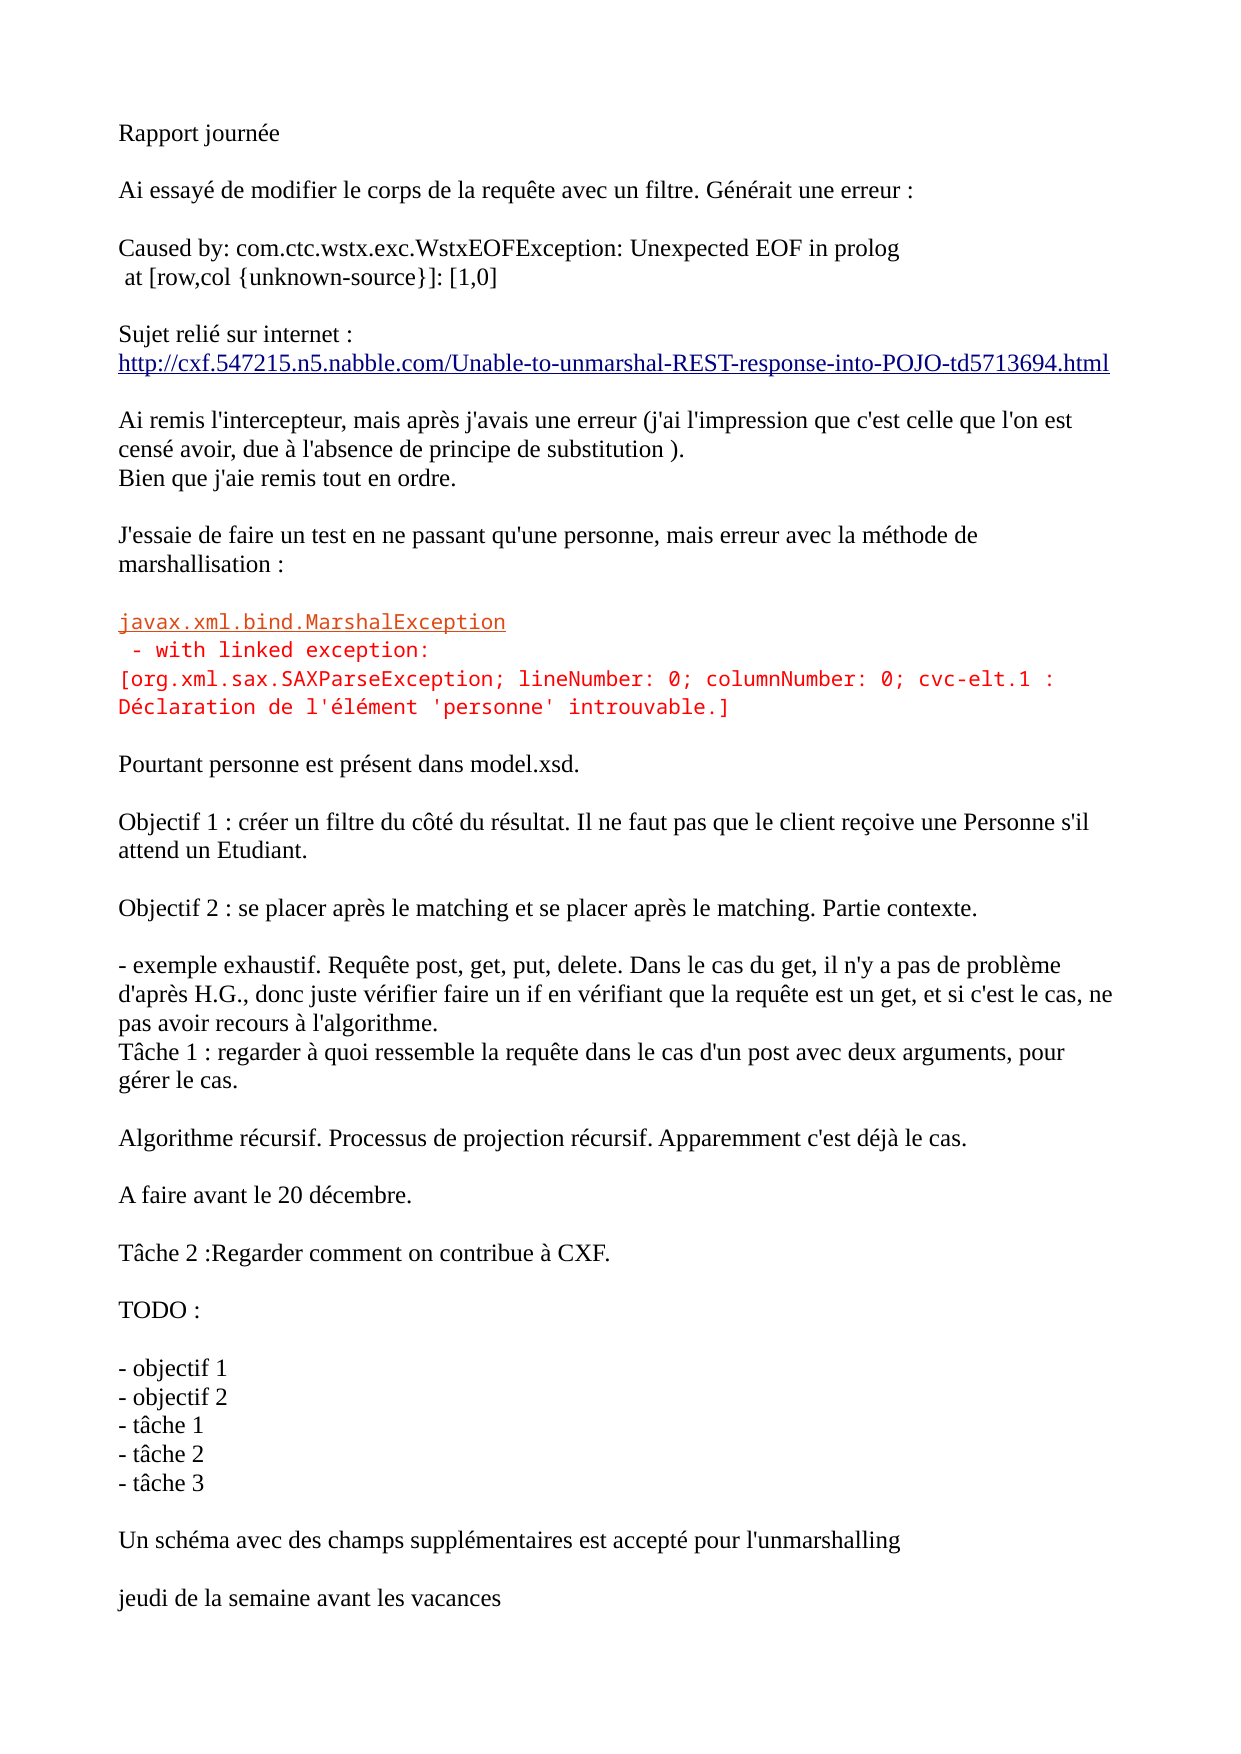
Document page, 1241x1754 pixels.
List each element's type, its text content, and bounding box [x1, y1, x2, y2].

text Ai remis l'intercepteur, mais après j'avais une erreur (j'ai l'impression que c'est celle que l'on est censé avoir, due à l'absence de principe de substitution ). [118, 406, 1122, 463]
text [org.xml.sax.SAXParseException; lineNumber: 0; columnNumber: 0; cvc-elt.1 : Déclaration de l'élément 'personne' introuvable.] [118, 664, 1122, 721]
text http://cxf.547215.n5.nabble.com/Unable-to-unmarshal-REST-response-into-POJO-td5713694.html [118, 348, 1122, 377]
text - tâche 3 [118, 1468, 1122, 1497]
text Pourtant personne est présent dans model.xsd. [118, 749, 1122, 778]
text Algorithme récursif. Processus de projection récursif. Apparemment c'est déjà le cas. [118, 1123, 1122, 1152]
text TODO : [118, 1296, 1122, 1324]
text Sujet relié sur internet : [118, 319, 1122, 348]
text Caused by: com.ctc.wstx.exc.WstxEOFException: Unexpected EOF in prolog at [row,col {unknown-source}]: [1,0] [118, 233, 1122, 291]
text A faire avant le 20 décembre. [118, 1181, 1122, 1209]
text Objectif 1 : créer un filtre du côté du résultat. Il ne faut pas que le client reçoive une Personne s'il attend un Etudiant. [118, 807, 1122, 864]
text Objectif 2 : se placer après le matching et se placer après le matching. Partie contexte. [118, 893, 1122, 922]
text javax.xml.bind.MarshalException [118, 607, 1122, 635]
text - tâche 1 [118, 1411, 1122, 1439]
text Un schéma avec des champs supplémentaires est accepté pour l'unmarshalling [118, 1526, 1122, 1554]
text - with linked exception: [118, 635, 1122, 664]
text J'essaie de faire un test en ne passant qu'une personne, mais erreur avec la méthode de marshallisation : [118, 521, 1122, 578]
text Tâche 1 : regarder à quoi ressemble la requête dans le cas d'un post avec deux arguments, pour gérer le cas. [118, 1037, 1122, 1094]
text - objectif 2 [118, 1382, 1122, 1411]
text - objectif 1 [118, 1353, 1122, 1382]
text Tâche 2 :Regarder comment on contribue à CXF. [118, 1238, 1122, 1267]
text Ai essayé de modifier le corps de la requête avec un filtre. Générait une erreur : [118, 176, 1122, 204]
text jeudi de la semaine avant les vacances [118, 1583, 1122, 1612]
text Bien que j'aie remis tout en ordre. [118, 463, 1122, 492]
text - tâche 2 [118, 1439, 1122, 1468]
text Rapport journée [118, 118, 1122, 147]
text - exemple exhaustif. Requête post, get, put, delete. Dans le cas du get, il n'y a pas de problème d'après H.G., donc juste vérifier faire un if en vérifiant que la requête est un get, et si c'est le cas, ne pas avoir recours à l'algorithme. [118, 951, 1122, 1037]
